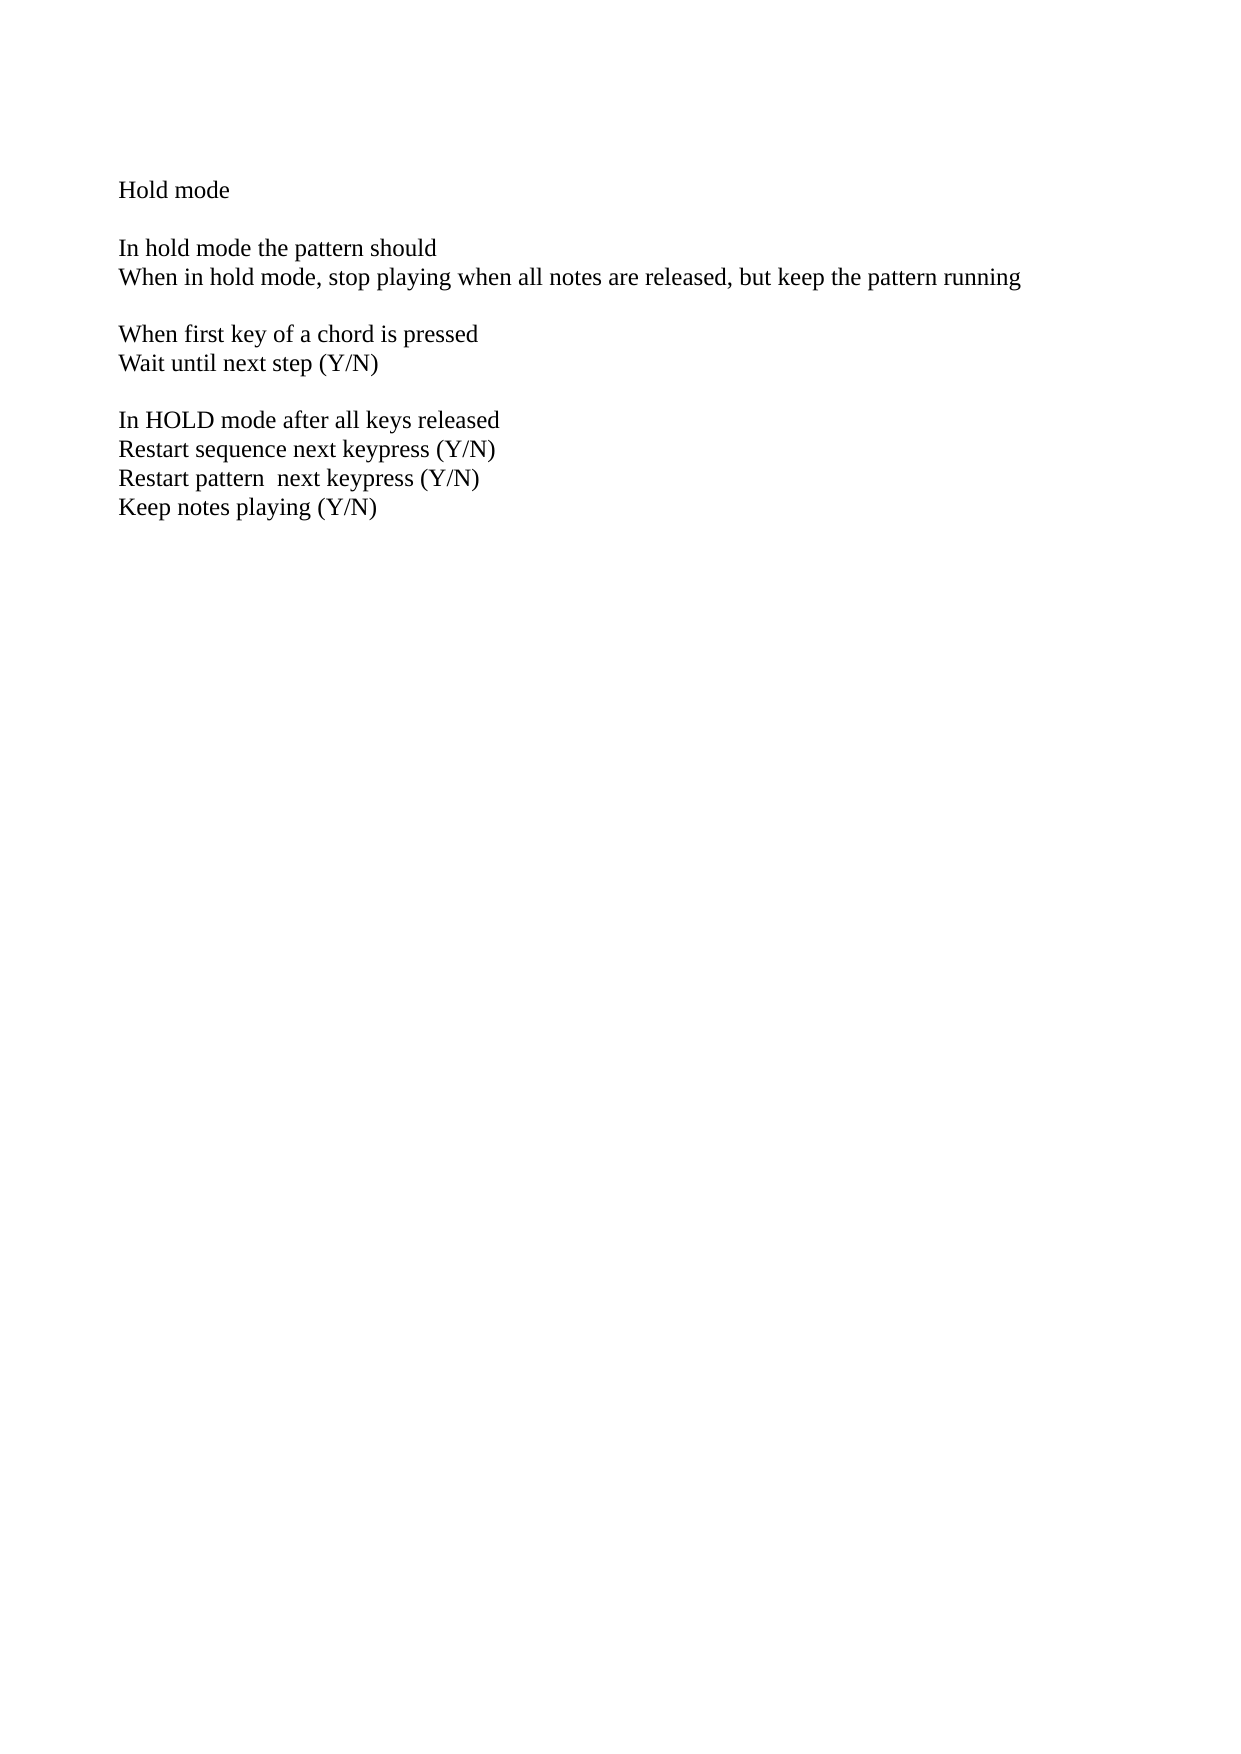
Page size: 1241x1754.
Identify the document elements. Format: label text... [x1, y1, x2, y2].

text When first key of a chord is pressed [118, 319, 1122, 348]
text In hold mode the pattern should [118, 233, 1122, 262]
text Keep notes playing (Y/N) [118, 492, 1122, 521]
text Wait until next step (Y/N) [118, 348, 1122, 377]
text When in hold mode, stop playing when all notes are released, but keep the pattern running [118, 262, 1122, 291]
text Hold mode [118, 176, 1122, 204]
text Restart pattern next keypress (Y/N) [118, 463, 1122, 492]
text Restart sequence next keypress (Y/N) [118, 434, 1122, 463]
text In HOLD mode after all keys released [118, 406, 1122, 434]
